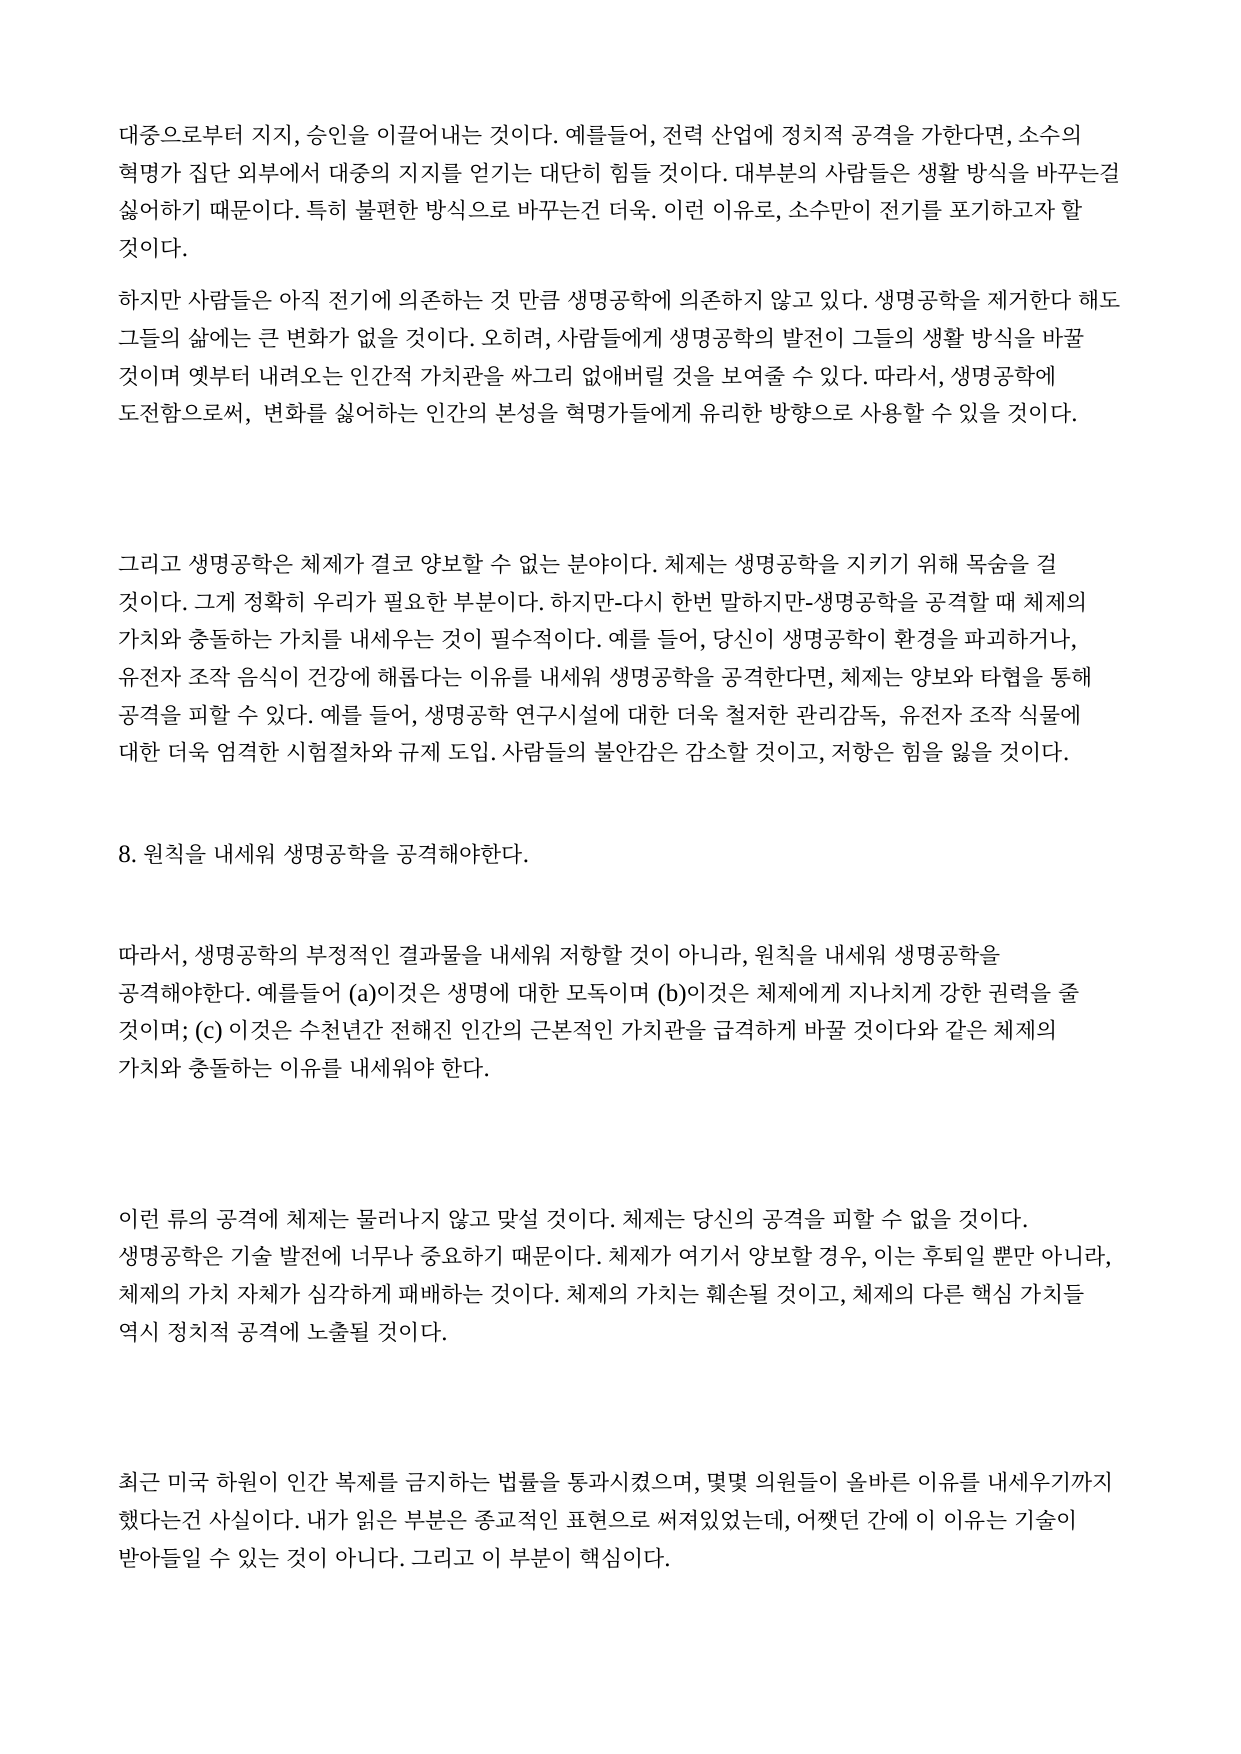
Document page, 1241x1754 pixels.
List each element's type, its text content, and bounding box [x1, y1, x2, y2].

text 대중으로부터 지지, 승인을 이끌어내는 것이다. 예를들어, 전력 산업에 정치적 공격을 가한다면, 소수의 혁명가 집단 외부에서 대중의 지지를 얻기는 대단히 힘들 것이다. 대부분의 사람들은 생활 방식을 바꾸는걸 싫어하기 때문이다. 특히 불편한 방식으로 바꾸는건 더욱. 이런 이유로, 소수만이 전기를 포기하고자 할 것이다. [118, 118, 1122, 263]
text 이런 류의 공격에 체제는 물러나지 않고 맞설 것이다. 체제는 당신의 공격을 피할 수 없을 것이다. 생명공학은 기술 발전에 너무나 중요하기 때문이다. 체제가 여기서 양보할 경우, 이는 후퇴일 뿐만 아니라, 체제의 가치 자체가 심각하게 패배하는 것이다. 체제의 가치는 훼손될 것이고, 체제의 다른 핵심 가치들 역시 정치적 공격에 노출될 것이다. [118, 1202, 1122, 1346]
text 하지만 사람들은 아직 전기에 의존하는 것 만큼 생명공학에 의존하지 않고 있다. 생명공학을 제거한다 해도 그들의 삶에는 큰 변화가 없을 것이다. 오히려, 사람들에게 생명공학의 발전이 그들의 생활 방식을 바꿀 것이며 옛부터 내려오는 인간적 가치관을 싸그리 없애버릴 것을 보여줄 수 있다. 따라서, 생명공학에 도전함으로써, 변화를 싫어하는 인간의 본성을 혁명가들에게 유리한 방향으로 사용할 수 있을 것이다. [118, 283, 1122, 428]
text 그리고 생명공학은 체제가 결코 양보할 수 없는 분야이다. 체제는 생명공학을 지키기 위해 목숨을 걸 것이다. 그게 정확히 우리가 필요한 부분이다. 하지만-다시 한번 말하지만-생명공학을 공격할 때 체제의 가치와 충돌하는 가치를 내세우는 것이 필수적이다. 예를 들어, 당신이 생명공학이 환경을 파괴하거나, 유전자 조작 음식이 건강에 해롭다는 이유를 내세워 생명공학을 공격한다면, 체제는 양보와 타협을 통해 공격을 피할 수 있다. 예를 들어, 생명공학 연구시설에 대한 더욱 철저한 관리감독, 유전자 조작 식물에 대한 더욱 엄격한 시험절차와 규제 도입. 사람들의 불안감은 감소할 것이고, 저항은 힘을 잃을 것이다. [118, 547, 1122, 767]
text 따라서, 생명공학의 부정적인 결과물을 내세워 저항할 것이 아니라, 원칙을 내세워 생명공학을 공격해야한다. 예를들어 (a)이것은 생명에 대한 모독이며 (b)이것은 체제에게 지나치게 강한 권력을 줄 것이며; (c) 이것은 수천년간 전해진 인간의 근본적인 가치관을 급격하게 바꿀 것이다와 같은 체제의 가치와 충돌하는 이유를 내세워야 한다. [118, 938, 1122, 1083]
text 최근 미국 하원이 인간 복제를 금지하는 법률을 통과시켰으며, 몇몇 의원들이 올바른 이유를 내세우기까지 했다는건 사실이다. 내가 읽은 부분은 종교적인 표현으로 써져있었는데, 어쨋던 간에 이 이유는 기술이 받아들일 수 있는 것이 아니다. 그리고 이 부분이 핵심이다. [118, 1465, 1122, 1572]
text 8. 원칙을 내세워 생명공학을 공격해야한다. [118, 837, 1122, 868]
